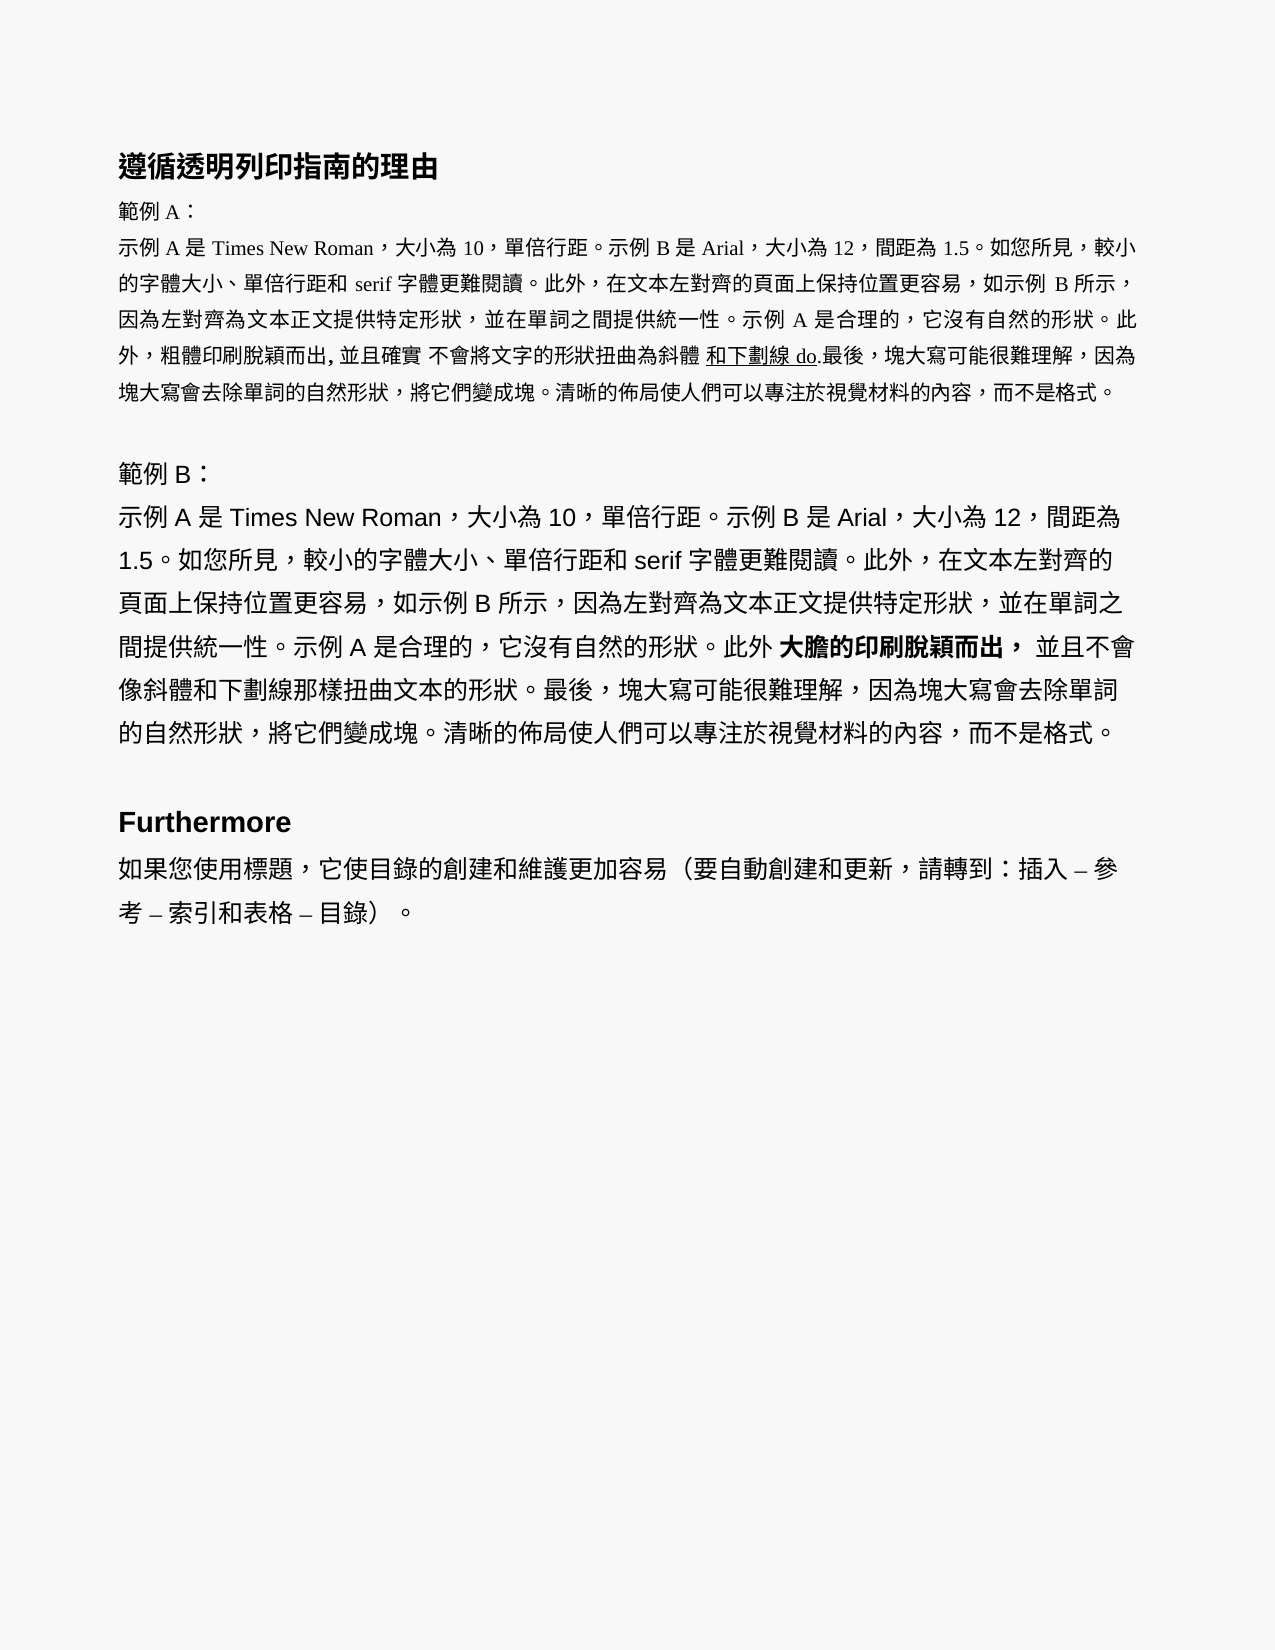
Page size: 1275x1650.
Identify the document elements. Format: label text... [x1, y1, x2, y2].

text 範例 B： [118, 460, 1137, 488]
subtitle 遵循透明列印指南的理由 [118, 150, 1137, 183]
text 如果您使用標題，它使目錄的創建和維護更加容易（要自動創建和更新，請轉到：插入 – 參考 – 索引和表格 – 目錄）。 [118, 856, 1137, 927]
text 示例 A 是 Times New Roman，大小為 10，單倍行距。示例 B 是 Arial，大小為 12，間距為 1.5。如您所見，較小的字體大小、單倍行距和 serif 字體更難閱讀。此外，在文本左對齊的頁面上保持位置更容易，如示例 B 所示，因為左對齊為文本正文提供特定形狀，並在單詞之間提供統一性。示例 A 是合理的，它沒有自然的形狀。此外 大膽的印刷脫穎而出， 並且不會像斜體和下劃線那樣扭曲文本的形狀。最後，塊大寫可能很難理解，因為塊大寫會去除單詞的自然形狀，將它們變成塊。清晰的佈局使人們可以專注於視覺材料的內容，而不是格式。 [118, 503, 1137, 748]
subtitle Furthermore [118, 805, 1137, 839]
text 範例 A： [118, 200, 1137, 224]
text 示例 A 是 Times New Roman，大小為 10，單倍行距。示例 B 是 Arial，大小為 12，間距為 1.5。如您所見，較小的字體大小、單倍行距和 serif 字體更難閱讀。此外，在文本左對齊的頁面上保持位置更容易，如示例 B 所示，因為左對齊為文本正文提供特定形狀，並在單詞之間提供統一性。示例 A 是合理的，它沒有自然的形狀。此外，粗體印刷脫穎而出, 並且確實 不會將文字的形狀扭曲為斜體 和下劃線 do.最後，塊大寫可能很難理解，因為塊大寫會去除單詞的自然形狀，將它們變成塊。清晰的佈局使人們可以專注於視覺材料的內容，而不是格式。 [118, 236, 1137, 404]
